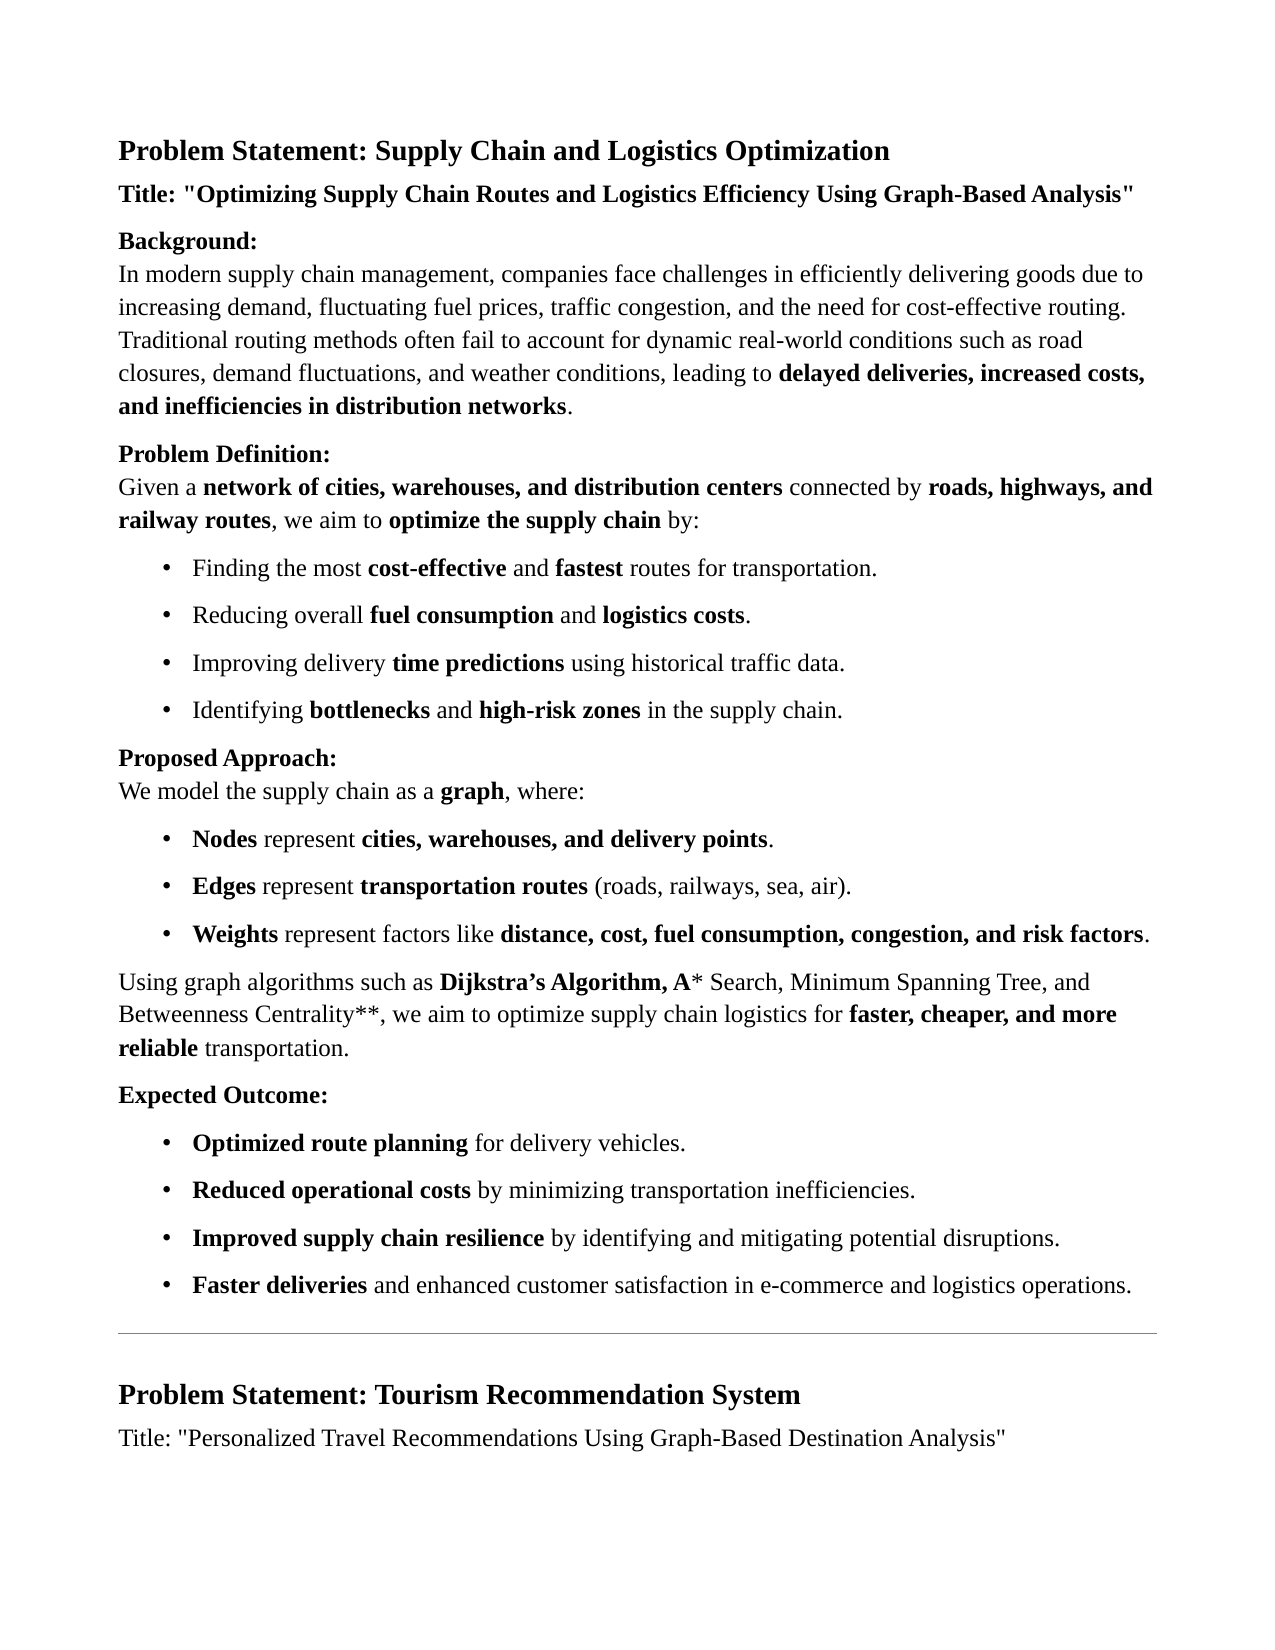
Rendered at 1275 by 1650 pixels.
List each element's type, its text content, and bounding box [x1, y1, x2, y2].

text Title: "Optimizing Supply Chain Routes and Logistics Efficiency Using Graph-Based Analysis" [118, 179, 1157, 207]
list Identifying bottlenecks and high-risk zones in the supply chain. [162, 696, 1157, 724]
text Proposed Approach: We model the supply chain as a graph, where: [118, 743, 1157, 805]
text Title: "Personalized Travel Recommendations Using Graph-Based Destination Analysis" [118, 1423, 1157, 1452]
subtitle Problem Statement: Tourism Recommendation System [118, 1377, 1157, 1411]
list Faster deliveries and enhanced customer satisfaction in e-commerce and logistics operations. [162, 1271, 1157, 1299]
list Edges represent transportation routes (roads, railways, sea, air). [162, 871, 1157, 900]
text Expected Outcome: [118, 1080, 1157, 1109]
text Problem Definition: Given a network of cities, warehouses, and distribution centers connected by roads, highways, and railway routes, we aim to optimize the supply chain by: [118, 439, 1157, 534]
list Weights represent factors like distance, cost, fuel consumption, congestion, and risk factors. [162, 919, 1157, 948]
list Finding the most cost-effective and fastest routes for transportation. [162, 553, 1157, 581]
list Improving delivery time predictions using historical traffic data. [162, 648, 1157, 677]
list Reduced operational costs by minimizing transportation inefficiencies. [162, 1175, 1157, 1204]
list Nodes represent cities, warehouses, and delivery points. [162, 824, 1157, 852]
list Improved supply chain resilience by identifying and mitigating potential disruptions. [162, 1223, 1157, 1252]
list Optimized route planning for delivery vehicles. [162, 1128, 1157, 1157]
text Using graph algorithms such as Dijkstra’s Algorithm, A* Search, Minimum Spanning Tree, and Betweenness Centrality**, we aim to optimize supply chain logistics for faster, cheaper, and more reliable transportation. [118, 967, 1157, 1061]
text Background: In modern supply chain management, companies face challenges in efficiently delivering goods due to increasing demand, fluctuating fuel prices, traffic congestion, and the need for cost-effective routing. Traditional routing methods often fail to account for dynamic real-world conditions such as road closures, demand fluctuations, and weather conditions, leading to delayed deliveries, increased costs, and inefficiencies in distribution networks. [118, 226, 1157, 420]
list Reducing overall fuel consumption and logistics costs. [162, 600, 1157, 629]
subtitle Problem Statement: Supply Chain and Logistics Optimization [118, 133, 1157, 166]
